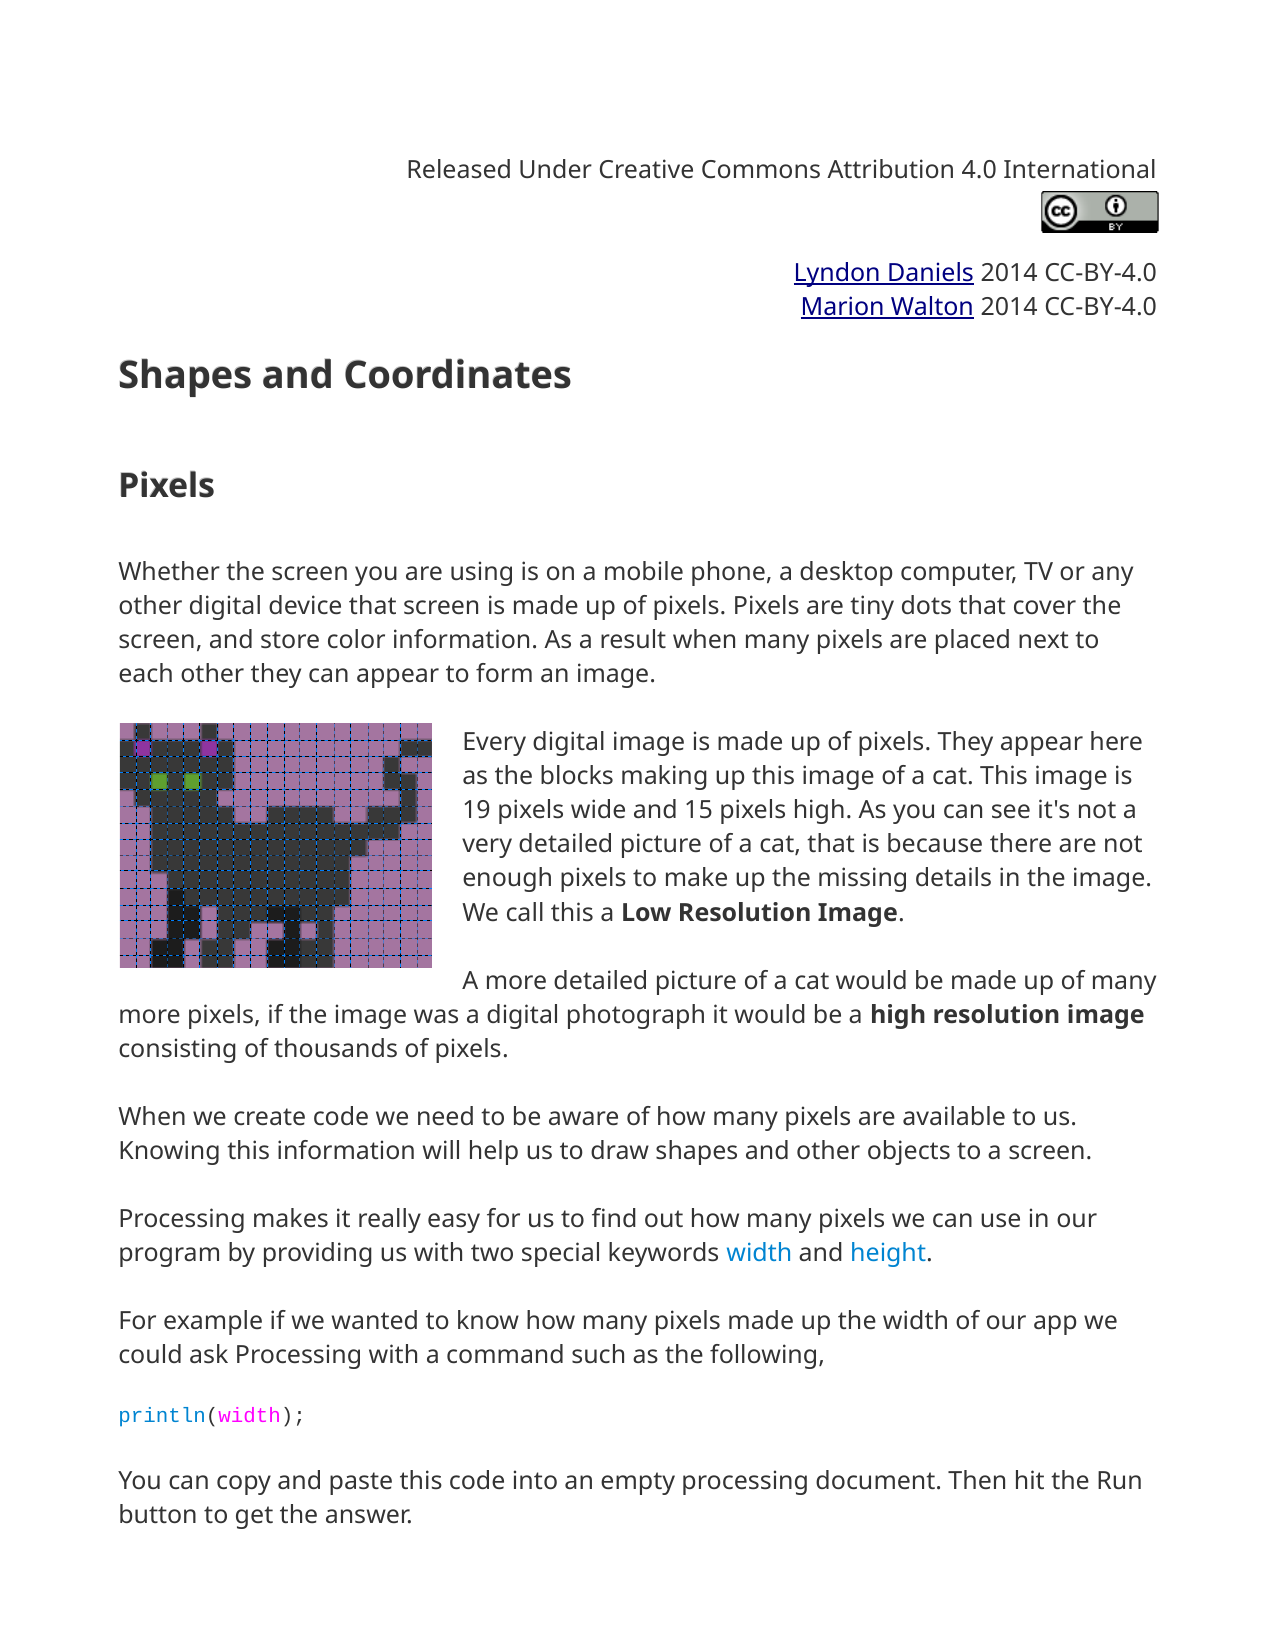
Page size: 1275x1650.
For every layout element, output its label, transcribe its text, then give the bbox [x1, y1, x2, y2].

text Marion Walton 2014 CC-BY-4.0 [118, 288, 1157, 322]
text A more detailed picture of a cat would be made up of many more pixels, if the image was a digital photograph it would be a high resolution image consisting of thousands of pixels. [118, 962, 1157, 1064]
text println(width); [118, 1405, 1157, 1429]
text Processing makes it really easy for us to find out how many pixels we can use in our program by providing us with two special keywords width and height. [118, 1201, 1157, 1269]
text Every digital image is made up of pixels. They appear here as the blocks making up this image of a cat. This image is 19 pixels wide and 15 pixels high. As you can see it's not a very detailed picture of a cat, that is because there are not enough pixels to make up the missing details in the image. We call this a Low Resolution Image. [432, 724, 1157, 928]
text Released Under Creative Commons Attribution 4.0 International [118, 152, 1157, 186]
subtitle Pixels [118, 461, 1157, 507]
picture [119, 723, 432, 968]
text Lyndon Daniels 2014 CC-BY-4.0 [118, 254, 1157, 288]
picture [1041, 191, 1159, 233]
text For example if we wanted to know how many pixels made up the width of our app we could ask Processing with a command such as the following, [118, 1303, 1157, 1371]
text You can copy and paste this code into an empty processing document. Then hit the Run button to get the answer. [118, 1463, 1157, 1531]
subtitle Shapes and Coordinates [118, 347, 1157, 399]
text Whether the screen you are using is on a mobile phone, a desktop computer, TV or any other digital device that screen is made up of pixels. Pixels are tiny dots that cover the screen, and store color information. As a result when many pixels are placed next to each other they can appear to form an image. [118, 553, 1157, 690]
text When we create code we need to be aware of how many pixels are available to us. Knowing this information will help us to draw shapes and other objects to a screen. [118, 1098, 1157, 1167]
